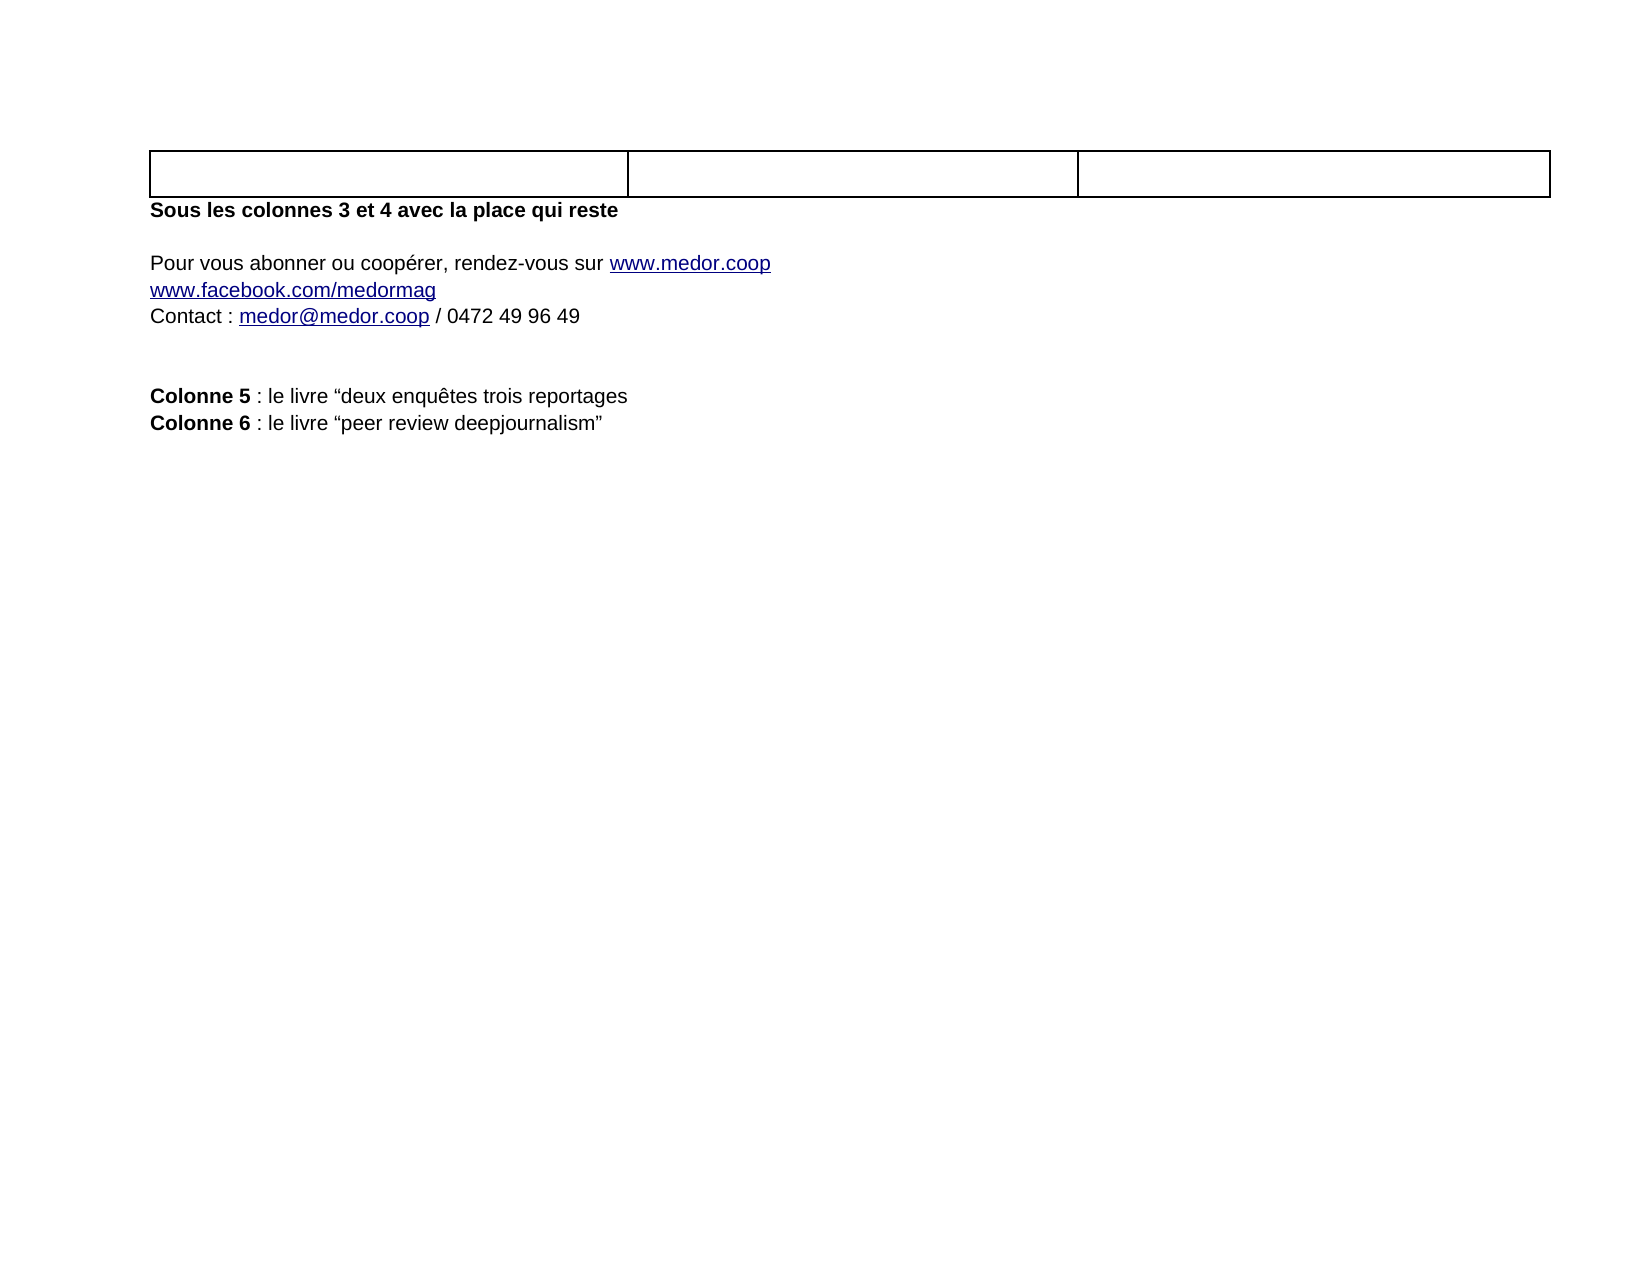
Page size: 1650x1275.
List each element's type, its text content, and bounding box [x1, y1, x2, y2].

text Contact : medor@medor.coop / 0472 49 96 49 [150, 305, 1500, 328]
table_header [629, 152, 1077, 196]
text Colonne 5 : le livre “deux enquêtes trois reportages [150, 385, 1500, 408]
table_header [151, 152, 627, 196]
text Pour vous abonner ou coopérer, rendez-vous sur www.medor.coop [150, 252, 1500, 275]
table_header [1079, 152, 1549, 196]
text Sous les colonnes 3 et 4 avec la place qui reste [150, 198, 1500, 221]
text www.facebook.com/medormag [150, 278, 1500, 301]
text Colonne 6 : le livre “peer review deepjournalism” [150, 412, 1500, 435]
